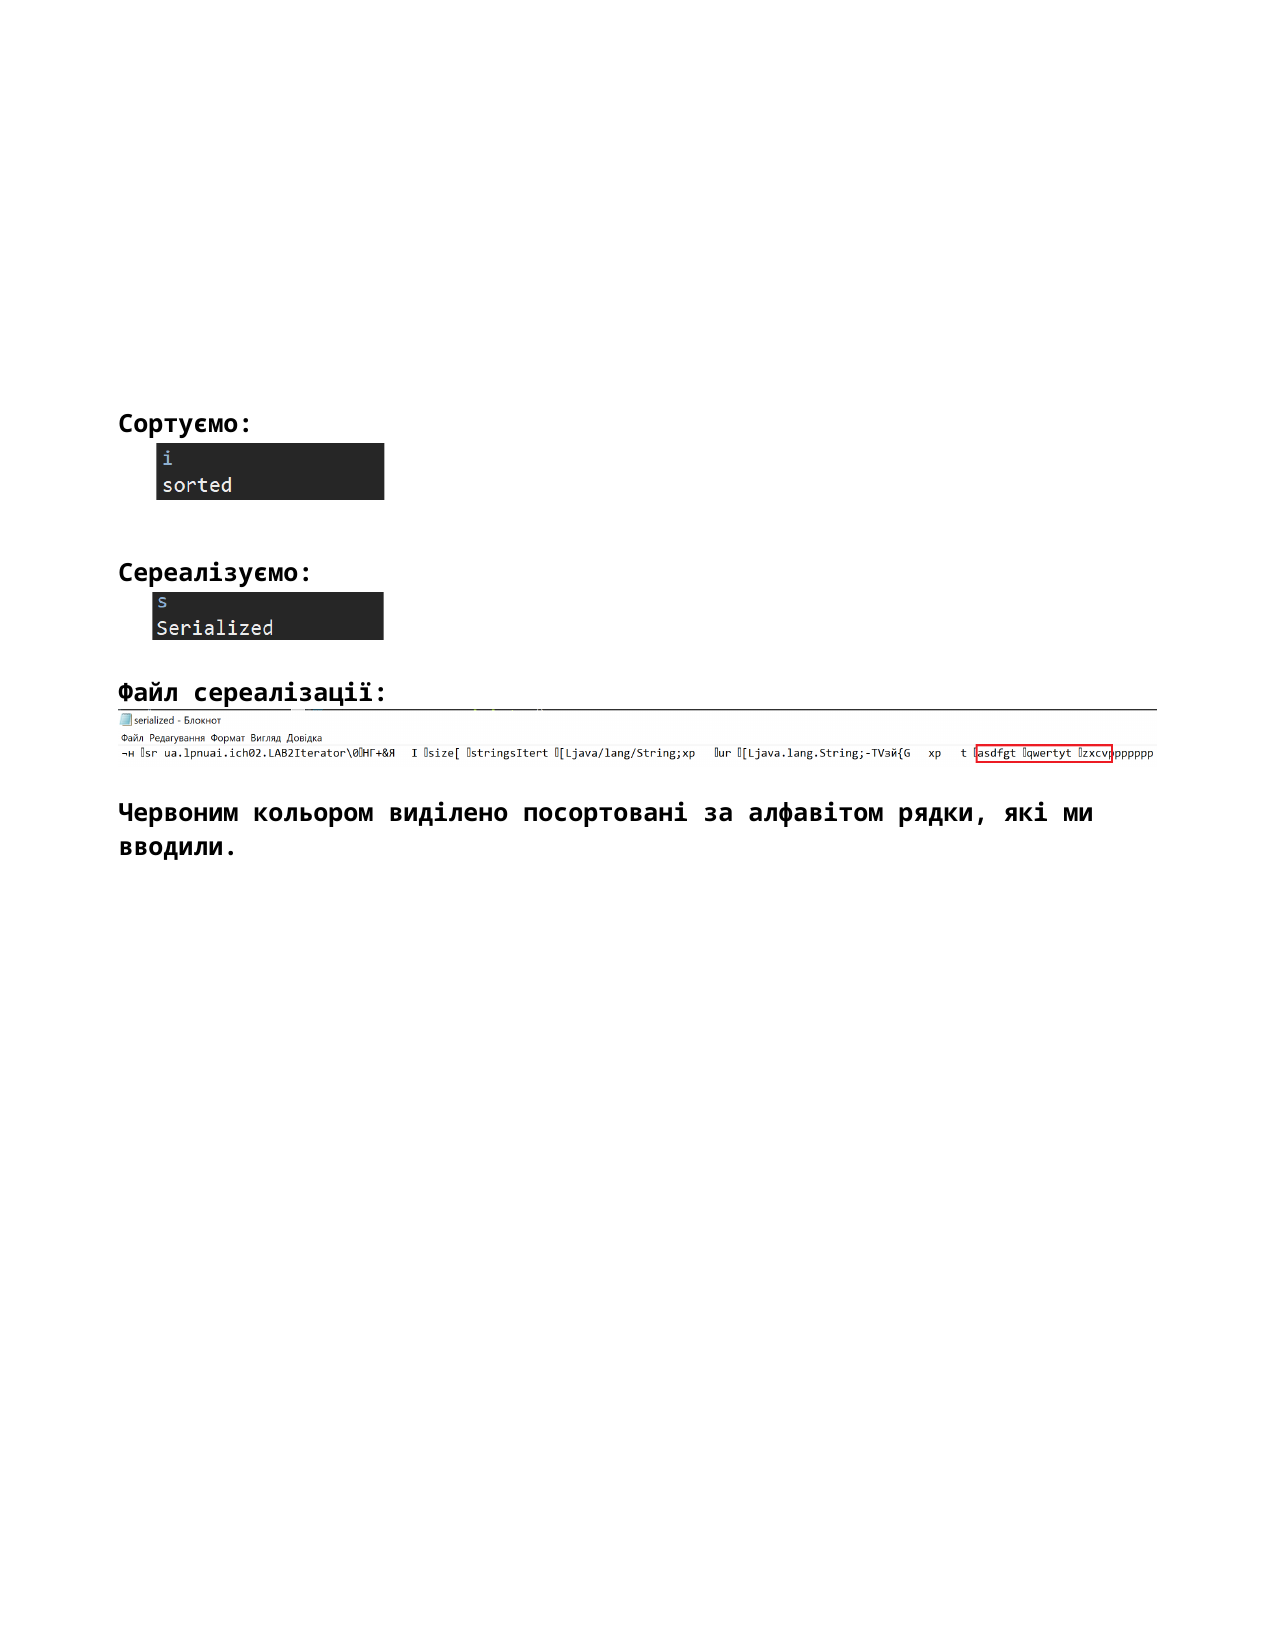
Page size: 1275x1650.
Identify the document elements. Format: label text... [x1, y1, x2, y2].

text Червоним кольором виділено посортовані за алфавітом рядки, які ми вводили. [118, 795, 1157, 863]
picture [152, 592, 384, 640]
text Сереалізуємо: [118, 555, 1157, 589]
picture [118, 709, 1157, 767]
picture [156, 443, 385, 500]
text Сортуємо: [118, 406, 1157, 440]
text Файл сереалізації: [118, 675, 1157, 709]
